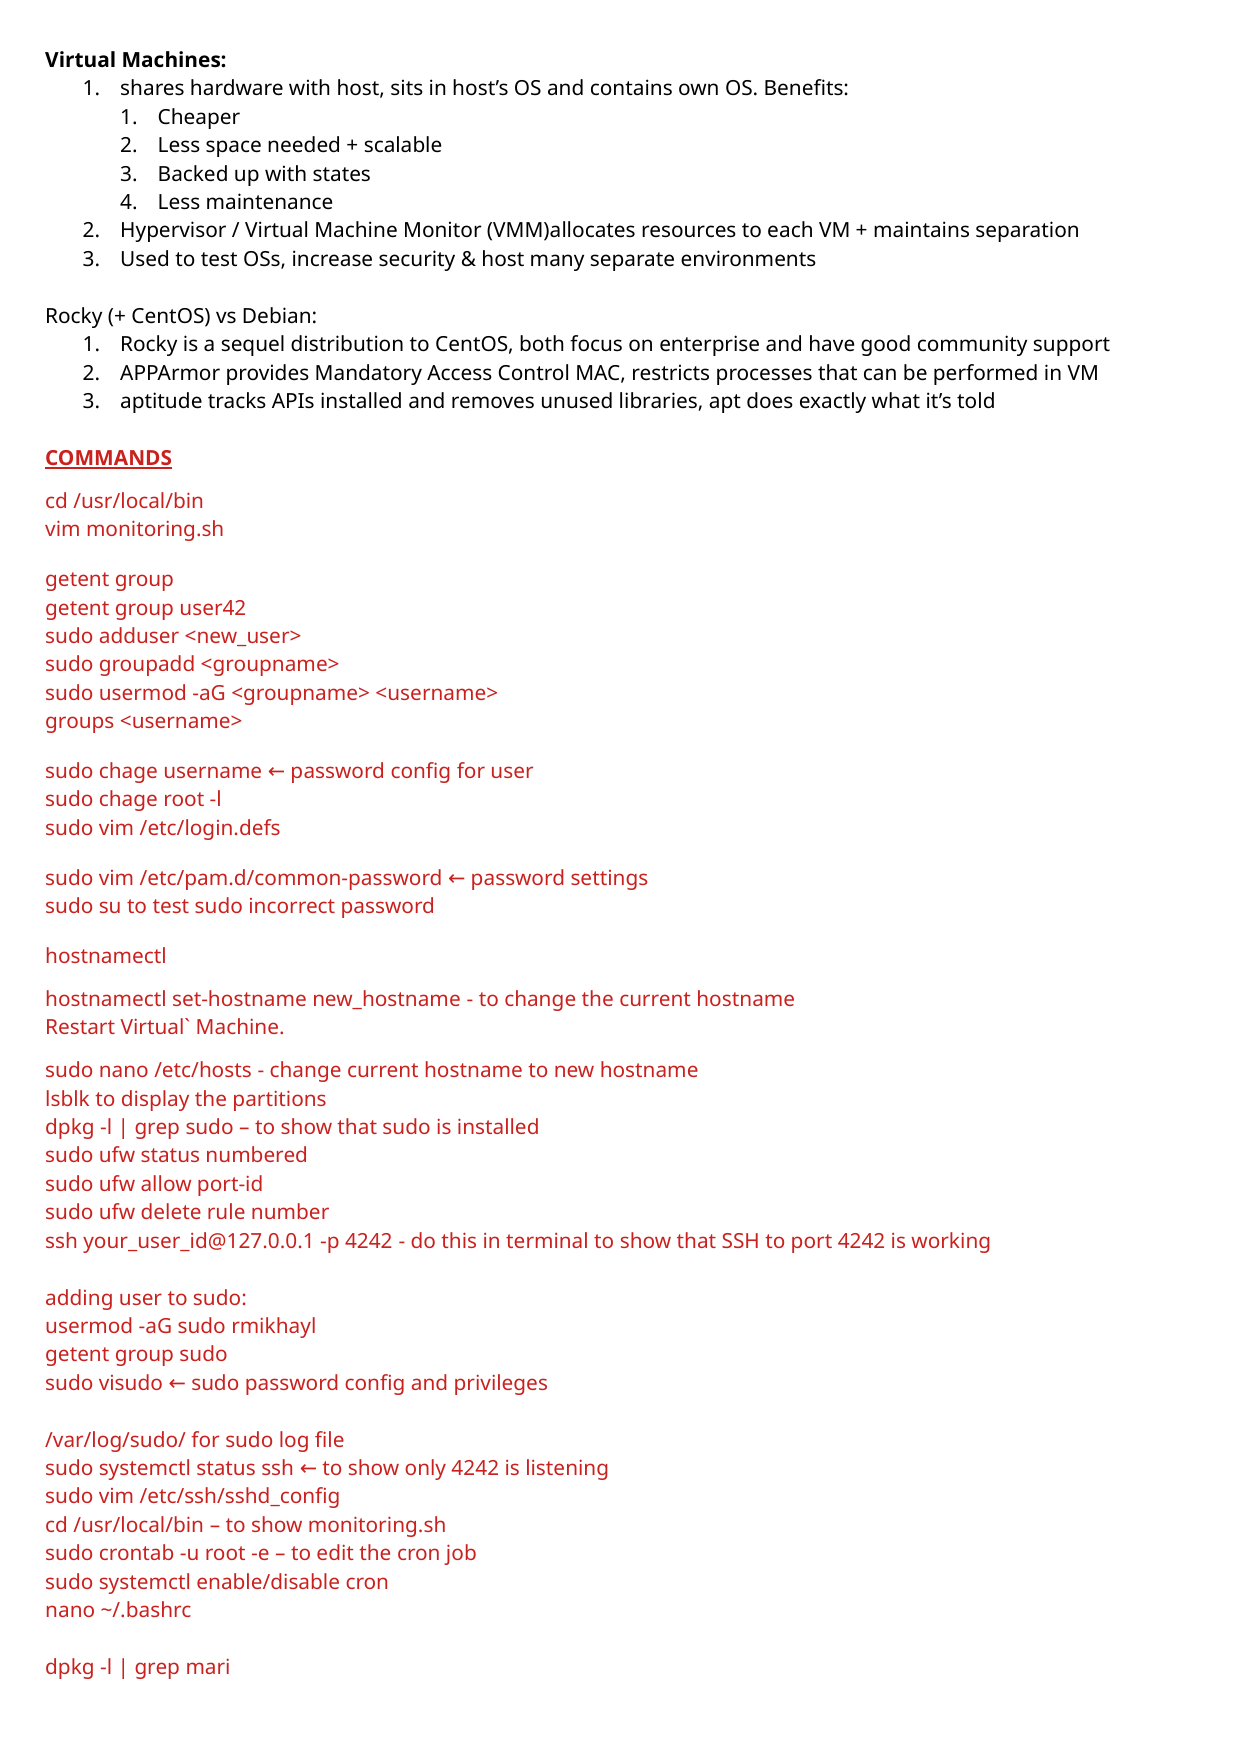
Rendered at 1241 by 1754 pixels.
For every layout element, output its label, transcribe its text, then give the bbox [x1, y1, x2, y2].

text sudo usermod -aG <groupname> <username> [45, 678, 1196, 706]
text dpkg -l | grep mari [45, 1652, 1196, 1681]
text sudo visudo ← sudo password config and privileges [45, 1368, 1196, 1396]
text /var/log/sudo/ for sudo log file [45, 1425, 1196, 1453]
list Used to test OSs, increase security & host many separate environments [82, 244, 1196, 272]
text COMMANDS [45, 443, 1196, 471]
list aptitude tracks APIs installed and removes unused libraries, apt does exactly what it’s told [82, 386, 1196, 415]
list shares hardware with host, sits in host’s OS and contains own OS. Benefits: [82, 73, 1196, 102]
text Virtual Machines: [45, 45, 1196, 73]
text sudo groupadd <groupname> [45, 649, 1196, 678]
list Backed up with states [120, 159, 1196, 187]
text lsblk to display the partitions [45, 1084, 1196, 1112]
text getent group user42 [45, 593, 1196, 621]
text vim monitoring.sh [45, 514, 1196, 543]
text Rocky (+ CentOS) vs Debian: [45, 301, 1196, 329]
list APPArmor provides Mandatory Access Control MAC, restricts processes that can be performed in VM [82, 358, 1196, 386]
text getent group [45, 564, 1196, 593]
text hostnamectl set-hostname new_hostname - to change the current hostname [45, 984, 1196, 1012]
text cd /usr/local/bin – to show monitoring.sh [45, 1510, 1196, 1538]
text sudo chage username ← password config for user [45, 756, 1196, 784]
text hostnamectl [45, 941, 1196, 969]
text ssh your_user_id@127.0.0.1 -p 4242 - do this in terminal to show that SSH to port 4242 is working [45, 1226, 1196, 1254]
text nano ~/.bashrc [45, 1595, 1196, 1624]
text sudo su to test sudo incorrect password [45, 891, 1196, 919]
text Restart Virtual` Machine. [45, 1012, 1196, 1041]
text groups <username> [45, 706, 1196, 735]
text sudo systemctl enable/disable cron [45, 1567, 1196, 1595]
text adding user to sudo: [45, 1283, 1196, 1311]
text sudo vim /etc/pam.d/common-password ← password settings [45, 863, 1196, 891]
list Hypervisor / Virtual Machine Monitor (VMM)allocates resources to each VM + maintains separation [82, 216, 1196, 244]
text sudo ufw allow port-id [45, 1169, 1196, 1197]
list Rocky is a sequel distribution to CentOS, both focus on enterprise and have good community support [82, 329, 1196, 358]
text sudo nano /etc/hosts - change current hostname to new hostname [45, 1055, 1196, 1084]
text sudo ufw delete rule number [45, 1197, 1196, 1226]
text usermod -aG sudo rmikhayl [45, 1311, 1196, 1339]
text sudo vim /etc/ssh/sshd_config [45, 1482, 1196, 1510]
list Cheaper [120, 102, 1196, 130]
list Less maintenance [120, 187, 1196, 216]
text getent group sudo [45, 1339, 1196, 1368]
text sudo systemctl status ssh ← to show only 4242 is listening [45, 1453, 1196, 1482]
text sudo vim /etc/login.defs [45, 813, 1196, 841]
text sudo adduser <new_user> [45, 621, 1196, 649]
text sudo chage root -l [45, 784, 1196, 813]
text sudo crontab -u root -e – to edit the cron job [45, 1538, 1196, 1567]
text dpkg -l | grep sudo – to show that sudo is installed [45, 1112, 1196, 1141]
text cd /usr/local/bin [45, 486, 1196, 514]
list Less space needed + scalable [120, 130, 1196, 159]
text sudo ufw status numbered [45, 1141, 1196, 1169]
